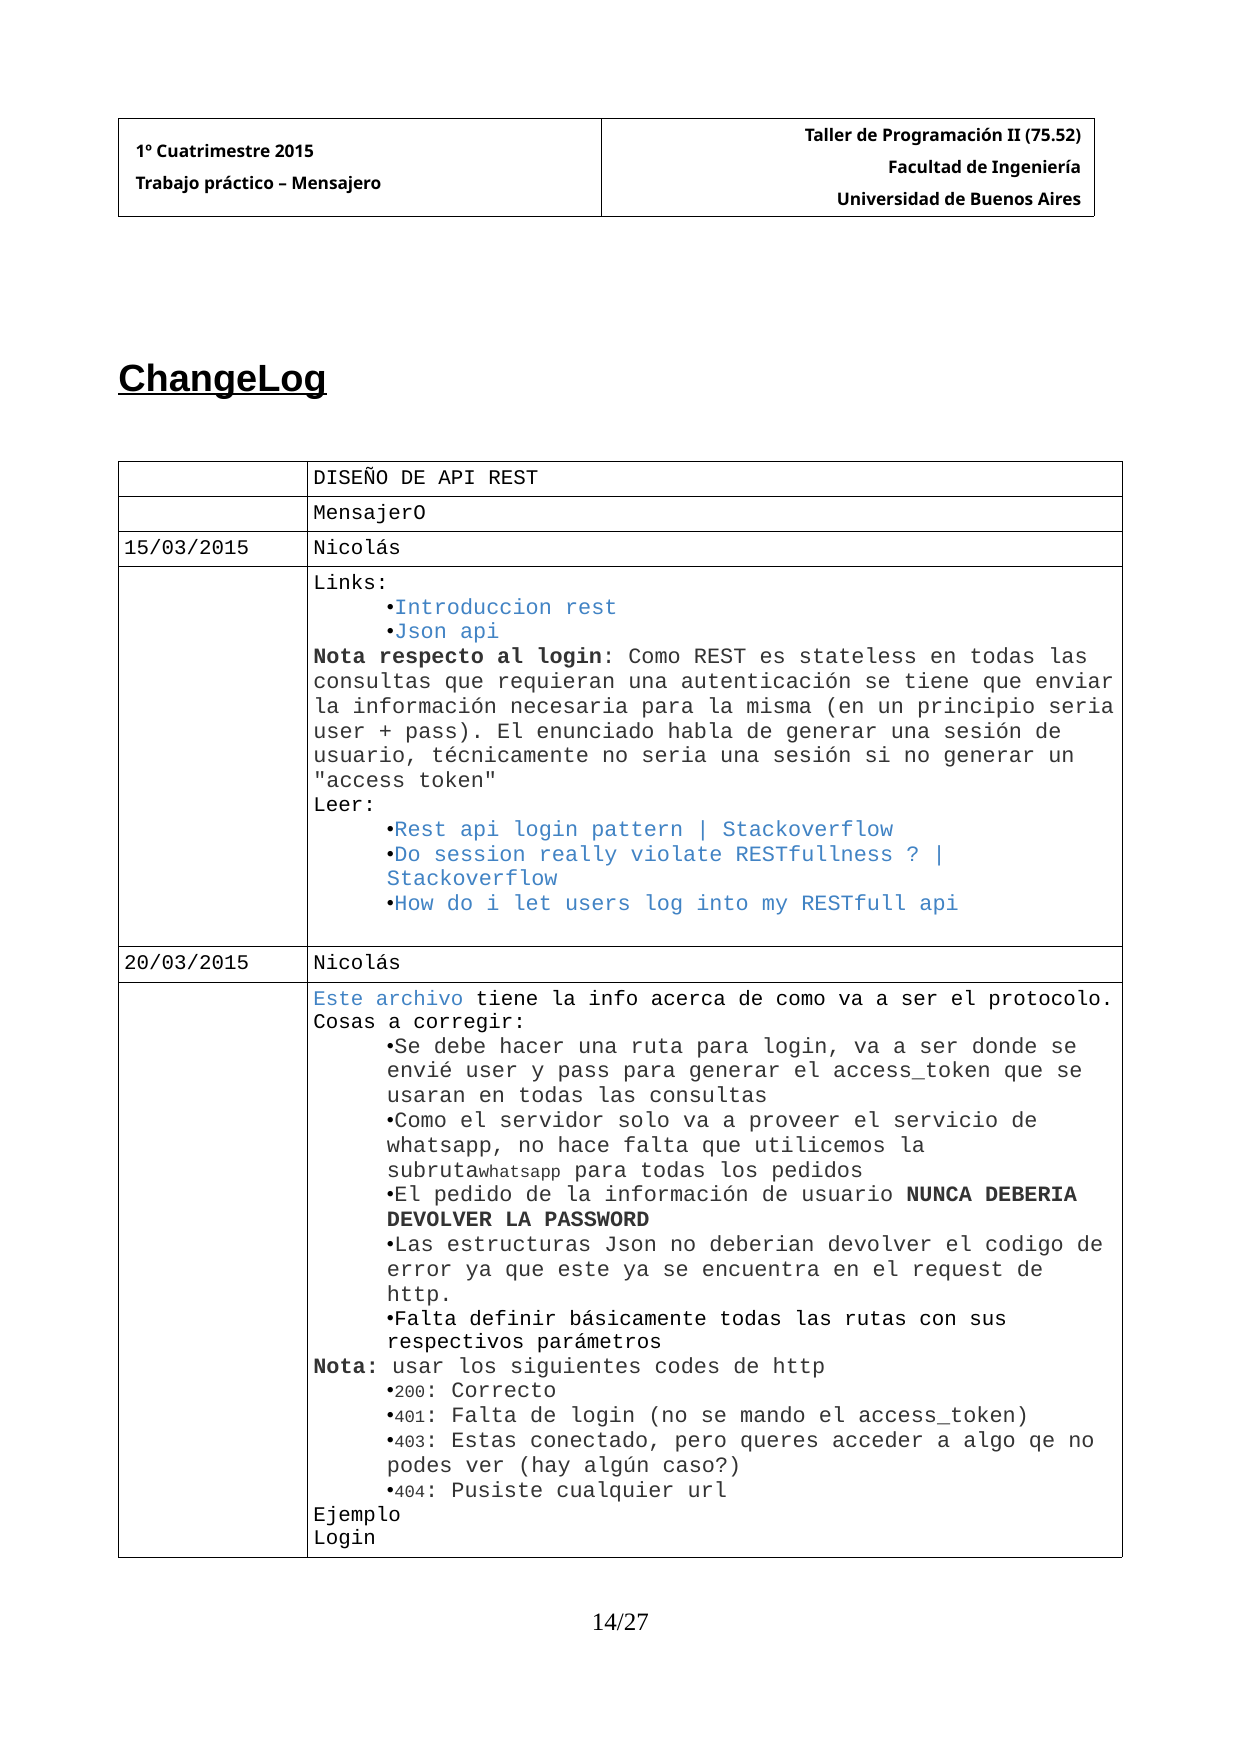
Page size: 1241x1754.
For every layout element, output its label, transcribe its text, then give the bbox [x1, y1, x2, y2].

subtitle ChangeLog [118, 356, 1122, 399]
table_cell 15/03/2015 [119, 532, 307, 566]
table_cell [119, 567, 307, 946]
table_cell Nicolás [308, 947, 1122, 982]
table_cell Este archivo tiene la info acerca de como va a ser el protocolo. Cosas a corregir: Se debe hacer una ruta para login, va a ser donde se envié user y pass para generar el access_token que se usaran en todas las consultas Como el servidor solo va a proveer el servicio de whatsapp, no hace falta que utilicemos la subrutawhatsapp para todas los pedidos El pedido de la información de usuario NUNCA DEBERIA DEVOLVER LA PASSWORD Las estructuras Json no deberian devolver el codigo de error ya que este ya se encuentra en el request de http. Falta definir básicamente todas las rutas con sus respectivos parámetros Nota: usar los siguientes codes de http 200: Correcto 401: Falta de login (no se mando el access_token) 403: Estas conectado, pero queres acceder a algo qe no podes ver (hay algún caso?) 404: Pusiste cualquier url Ejemplo Login [308, 983, 1122, 1557]
table_cell Nicolás [308, 532, 1122, 566]
table_cell Links: Introduccion rest Json api Nota respecto al login: Como REST es stateless en todas las consultas que requieran una autenticación se tiene que enviar la información necesaria para la misma (en un principio seria user + pass). El enunciado habla de generar una sesión de usuario, técnicamente no seria una sesión si no generar un "access token" Leer: Rest api login pattern | Stackoverflow Do session really violate RESTfullness ? | Stackoverflow How do i let users log into my RESTfull api [308, 567, 1122, 946]
table_cell [119, 983, 307, 1557]
table_cell 20/03/2015 [119, 947, 307, 982]
table_cell MensajerO [308, 497, 1122, 531]
table_header DISEÑO DE API REST [308, 462, 1122, 496]
table_header [119, 462, 307, 496]
table_cell [119, 497, 307, 531]
